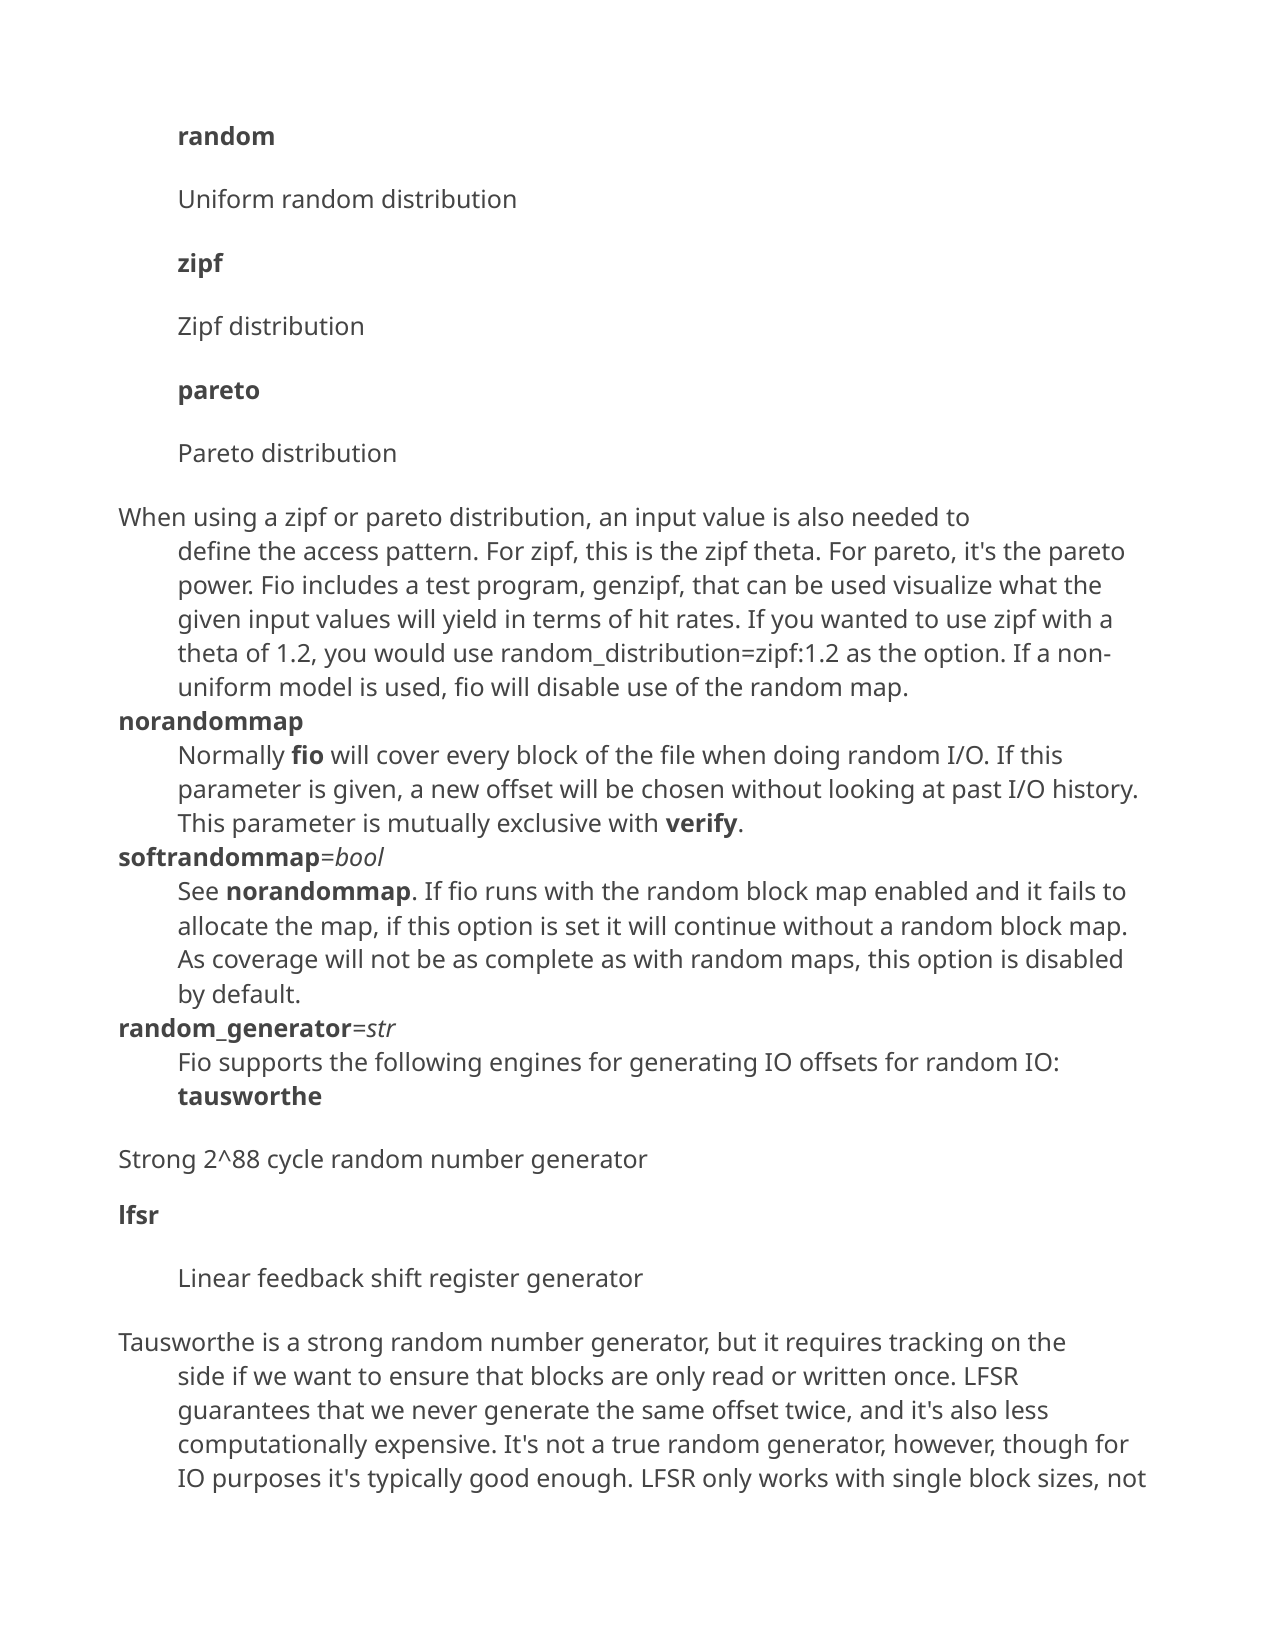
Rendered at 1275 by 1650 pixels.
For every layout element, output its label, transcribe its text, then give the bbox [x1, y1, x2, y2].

subtitle norandommap [118, 704, 1157, 738]
list Linear feedback shift register generator [177, 1261, 1157, 1295]
subtitle random_generator=str [118, 1010, 1157, 1044]
list tausworthe [177, 1078, 1157, 1112]
list Uniform random distribution [177, 182, 1157, 216]
list pareto [177, 372, 1157, 406]
list lfsr [118, 1197, 1157, 1231]
subtitle Tausworthe is a strong random number generator, but it requires tracking on the [118, 1324, 1157, 1358]
list Zipf distribution [177, 309, 1157, 343]
list random [177, 118, 1157, 152]
list side if we want to ensure that blocks are only read or written once. LFSR guarantees that we never generate the same offset twice, and it's also less computationally expensive. It's not a true random generator, however, though for IO purposes it's typically good enough. LFSR only works with single block sizes, not [177, 1358, 1157, 1495]
list See norandommap. If fio runs with the random block map enabled and it fails to allocate the map, if this option is set it will continue without a random block map. As coverage will not be as complete as with random maps, this option is disabled by default. [177, 874, 1157, 1010]
list Pareto distribution [177, 436, 1157, 470]
list define the access pattern. For zipf, this is the zipf theta. For pareto, it's the pareto power. Fio includes a test program, genzipf, that can be used visualize what the given input values will yield in terms of hit rates. If you wanted to use zipf with a theta of 1.2, you would use random_distribution=zipf:1.2 as the option. If a non-uniform model is used, fio will disable use of the random map. [177, 533, 1157, 704]
subtitle When using a zipf or pareto distribution, an input value is also needed to [118, 499, 1157, 533]
list zipf [177, 245, 1157, 279]
list Normally fio will cover every block of the file when doing random I/O. If this parameter is given, a new offset will be chosen without looking at past I/O history. This parameter is mutually exclusive with verify. [177, 738, 1157, 840]
list Fio supports the following engines for generating IO offsets for random IO: [177, 1044, 1157, 1078]
subtitle softrandommap=bool [118, 840, 1157, 874]
text Strong 2^88 cycle random number generator [118, 1142, 1157, 1176]
